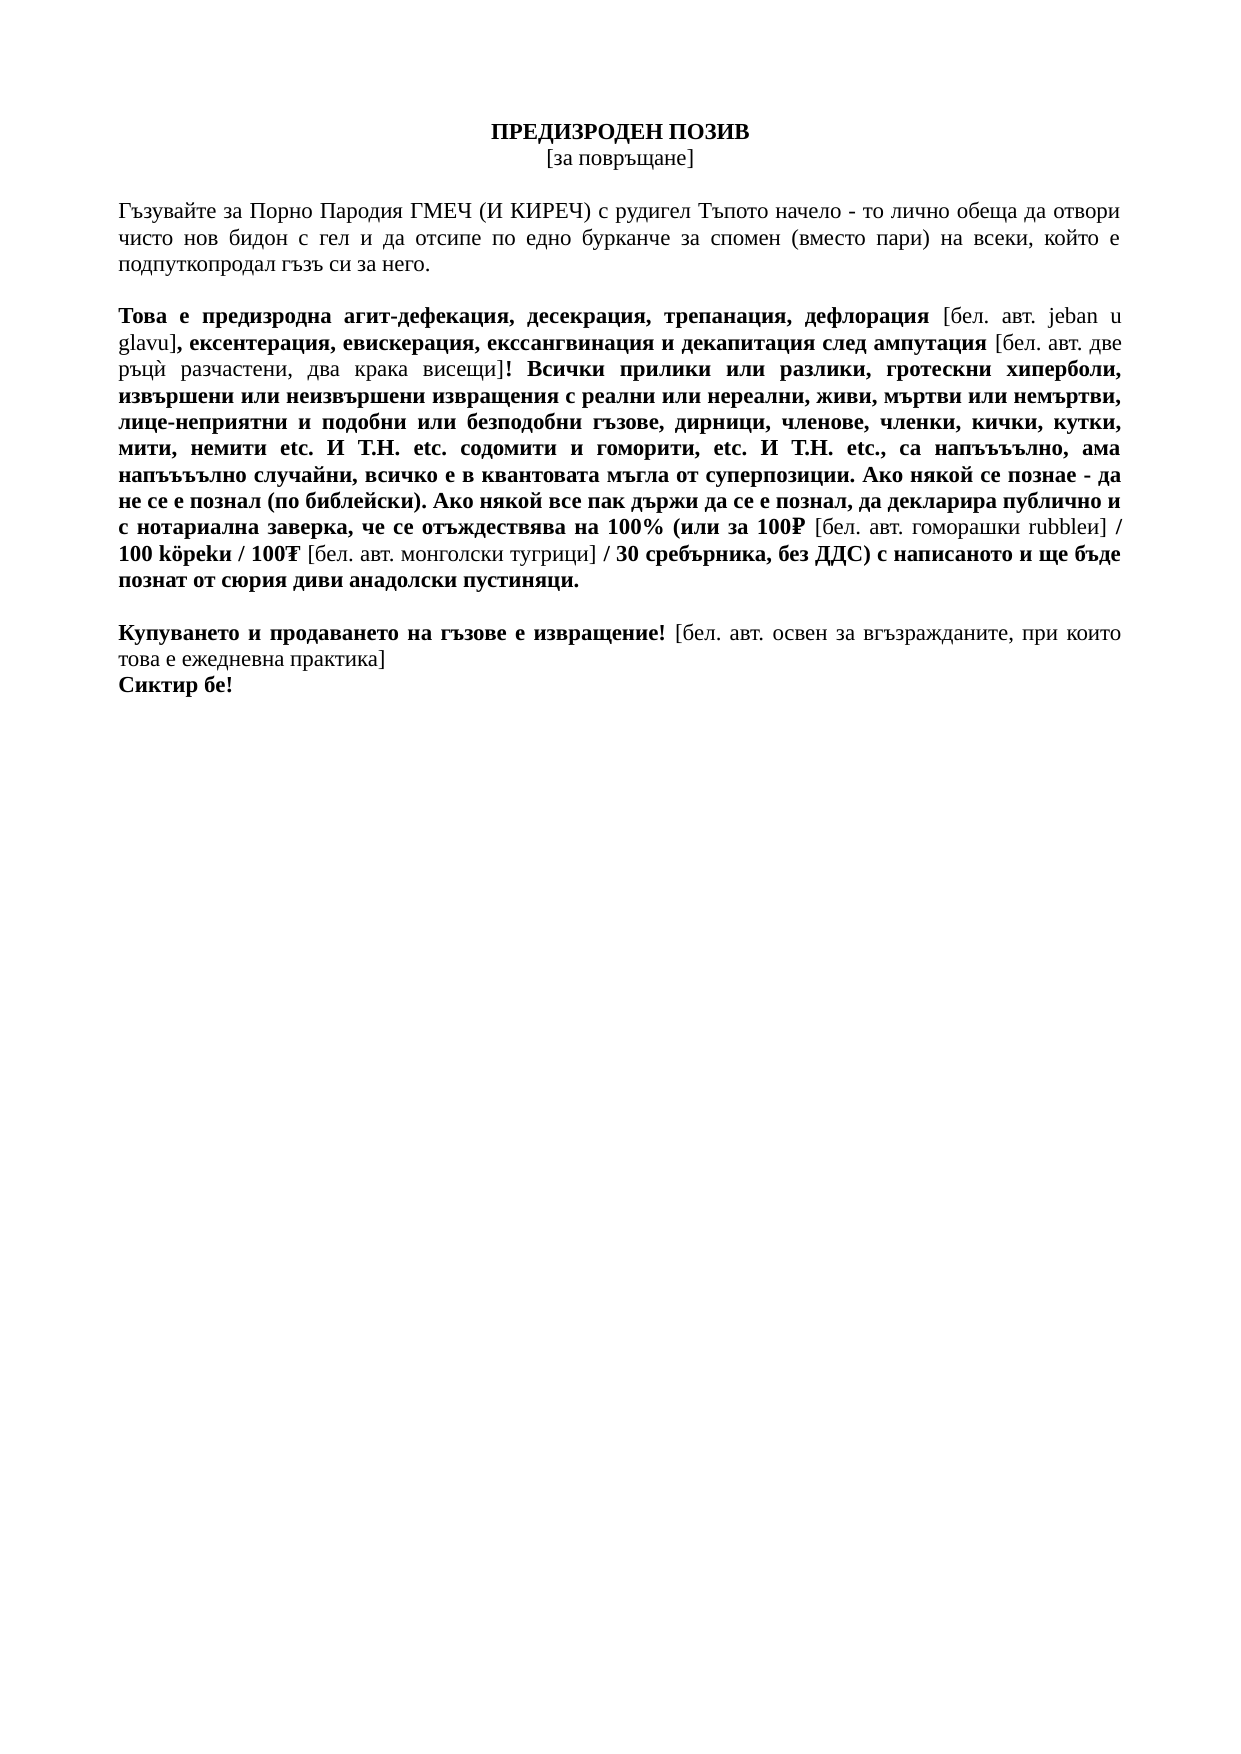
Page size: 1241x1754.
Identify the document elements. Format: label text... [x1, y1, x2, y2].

text Това е предизродна агит-дефекация, десекрация, трепанация, дефлорация [бел. авт. jeban u glavu], ексентерация, евискерация, екссангвинация и декапитация след ампутация [бел. авт. две ръцѝ разчастени, два крака висещи]! Всички прилики или разлики, гротескни хиперболи, извършени или неизвършени извращения с реални или нереални, живи, мъртви или немъртви, лице-неприятни и подобни или безподобни гъзове, дирници, членове, членки, кички, кутки, мити, немити etc. И Т.Н. etc. содомити и гоморити, etc. И Т.Н. etc., са напъъъълно, ама напъъъълно случайни, всичко е в квантовата мъгла от суперпозиции. Ако някой се познае - да не се е познал (по библейски). Ако някой все пак държи да се е познал, да декларира публично и с нотариална заверка, че се отъждествява на 100% (или за 100₽ [бел. авт. гоморашки rubbleи] / 100 köpekи / 100₮ [бел. авт. монголски тугрици] / 30 сребърника, без ДДС) с написаното и ще бъде познат от сюрия диви анадолски пустиняци. [118, 303, 1122, 592]
text Купуването и продаването на гъзове е извращение! [бел. авт. освен за вгъзражданите, при които това е ежедневна практика] [118, 619, 1122, 672]
text Сиктир бе! [118, 672, 1122, 698]
text [за повръщане] [118, 144, 1122, 171]
text Гъзувайте за Порно Пародия ГМЕЧ (И КИРЕЧ) с рудигел Тъпото начело - то лично обеща да отвори чисто нов бидон с гел и да отсипе по едно бурканче за спомен (вместо пари) на всеки, който е подпуткопродал гъзъ си за него. [118, 197, 1122, 276]
text ПРЕДИЗРОДЕН ПОЗИВ [118, 118, 1122, 144]
